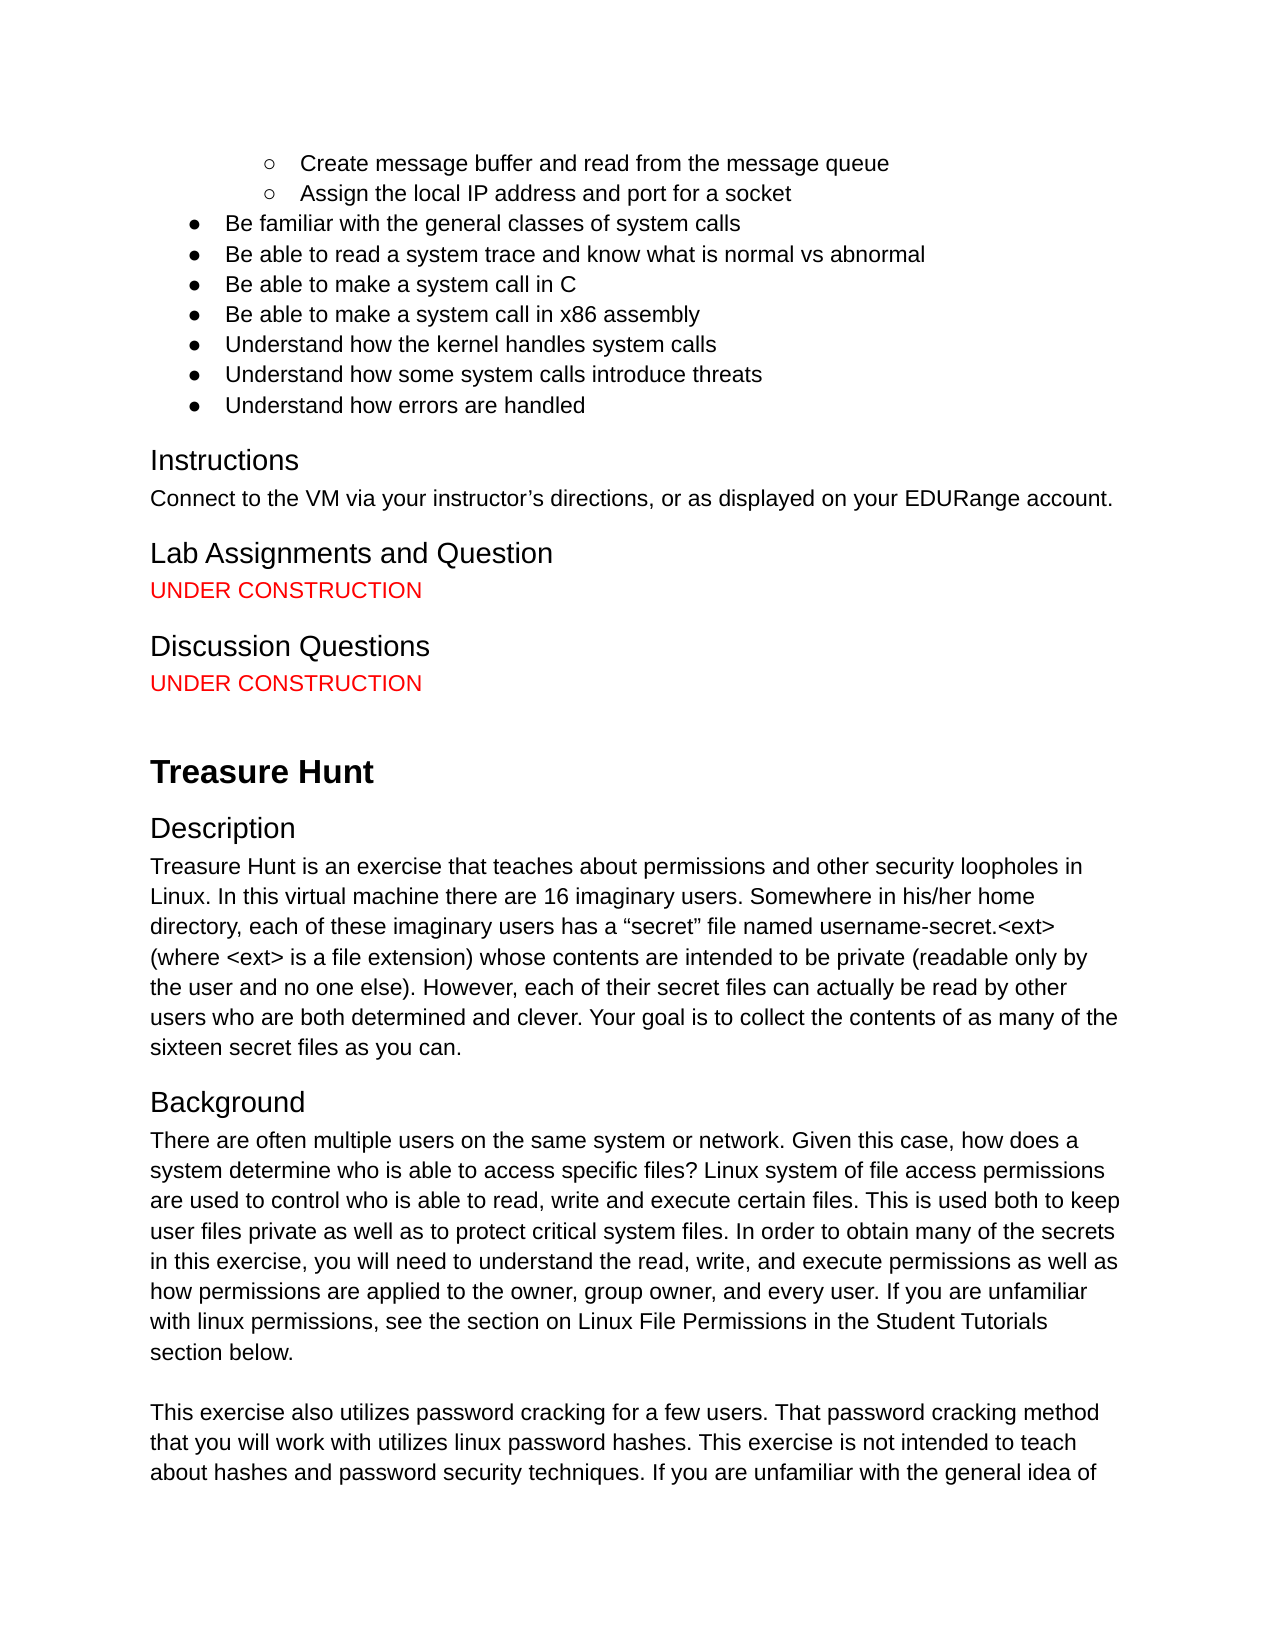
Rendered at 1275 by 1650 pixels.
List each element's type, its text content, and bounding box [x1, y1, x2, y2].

list Be familiar with the general classes of system calls [187, 210, 1125, 237]
text UNDER CONSTRUCTION [150, 670, 1125, 697]
list Assign the local IP address and port for a socket [262, 180, 1125, 207]
list Understand how some system calls introduce threats [187, 361, 1125, 388]
list Be able to read a system trace and know what is normal vs abnormal [187, 241, 1125, 267]
subtitle Description [150, 811, 1125, 844]
text Treasure Hunt is an exercise that teaches about permissions and other security loopholes in Linux. In this virtual machine there are 16 imaginary users. Somewhere in his/her home directory, each of these imaginary users has a “secret” file named username-secret.<ext> (where <ext> is a file extension) whose contents are intended to be private (readable only by the user and no one else). However, each of their secret files can actually be read by other users who are both determined and clever. Your goal is to collect the contents of as many of the sixteen secret files as you can. [150, 853, 1125, 1060]
subtitle Instructions [150, 443, 1125, 476]
text UNDER CONSTRUCTION [150, 577, 1125, 604]
subtitle Background [150, 1085, 1125, 1119]
list Understand how the kernel handles system calls [187, 331, 1125, 358]
subtitle Treasure Hunt [150, 752, 1125, 790]
text Connect to the VM via your instructor’s directions, or as displayed on your EDURange account. [150, 484, 1125, 511]
list Create message buffer and read from the message queue [262, 150, 1125, 176]
text This exercise also utilizes password cracking for a few users. That password cracking method that you will work with utilizes linux password hashes. This exercise is not intended to teach about hashes and password security techniques. If you are unfamiliar with the general idea of [150, 1399, 1125, 1486]
list Understand how errors are handled [187, 392, 1125, 418]
text There are often multiple users on the same system or network. Given this case, how does a system determine who is able to access specific files? Linux system of file access permissions are used to control who is able to read, write and execute certain files. This is used both to keep user files private as well as to protect critical system files. In order to obtain many of the secrets in this exercise, you will need to understand the read, write, and execute permissions as well as how permissions are applied to the owner, group owner, and every user. If you are unfamiliar with linux permissions, see the section on Linux File Permissions in the Student Tutorials section below. [150, 1127, 1125, 1365]
subtitle Lab Assignments and Question [150, 536, 1125, 569]
list Be able to make a system call in x86 assembly [187, 301, 1125, 327]
list Be able to make a system call in C [187, 271, 1125, 297]
subtitle Discussion Questions [150, 628, 1125, 662]
